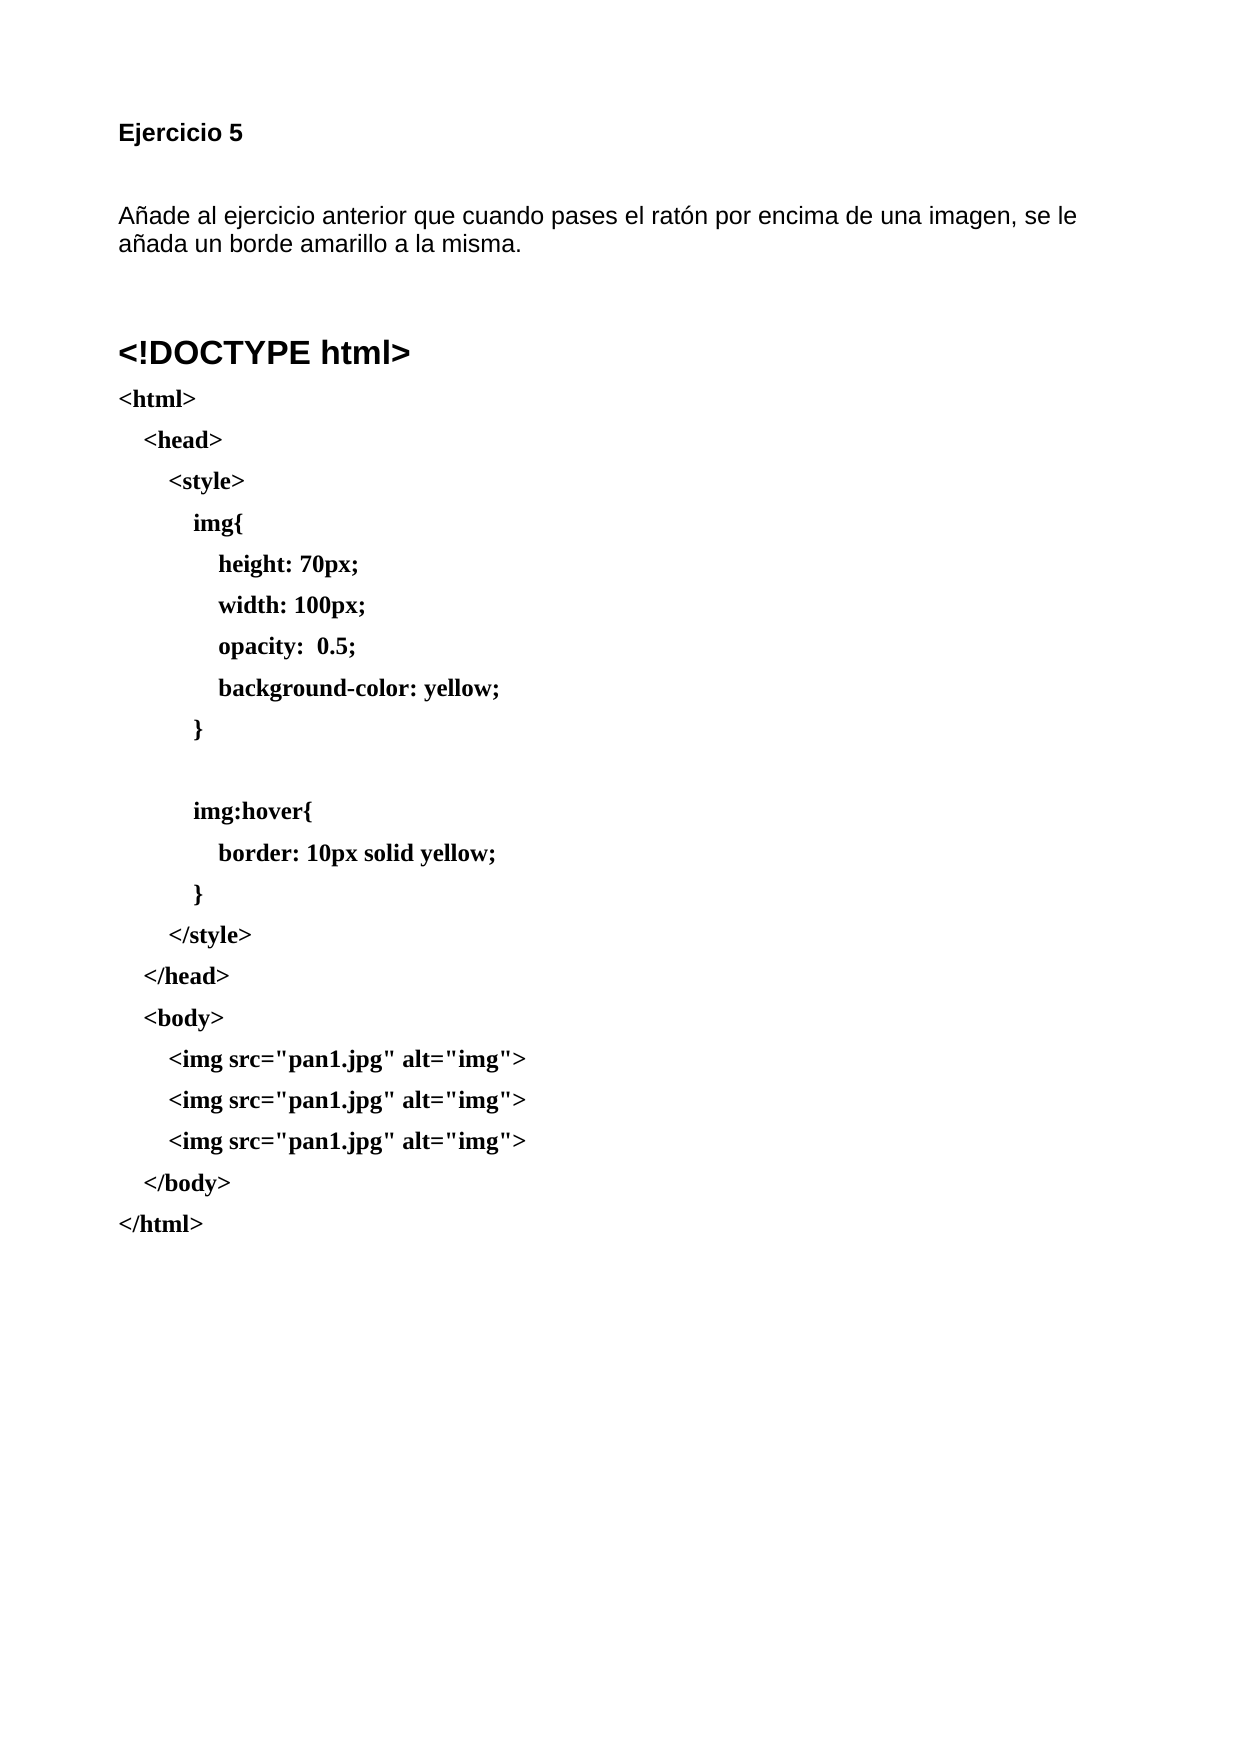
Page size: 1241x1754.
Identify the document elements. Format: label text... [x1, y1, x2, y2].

text <img src="pan1.jpg" alt="img"> [118, 1126, 1122, 1155]
text </style> [118, 920, 1122, 949]
text Ejercicio 5 [118, 118, 1122, 147]
text } [118, 714, 1122, 743]
subtitle <!DOCTYPE html> [118, 333, 1122, 371]
text } [118, 879, 1122, 908]
text height: 70px; [118, 549, 1122, 578]
text </html> [118, 1209, 1122, 1238]
text img:hover{ [118, 796, 1122, 825]
text <head> [118, 425, 1122, 454]
text Añade al ejercicio anterior que cuando pases el ratón por encima de una imagen, se le añada un borde amarillo a la misma. [118, 201, 1122, 258]
text border: 10px solid yellow; [118, 838, 1122, 866]
text <style> [118, 466, 1122, 495]
text </head> [118, 961, 1122, 990]
text </body> [118, 1168, 1122, 1196]
text img{ [118, 508, 1122, 536]
text <img src="pan1.jpg" alt="img"> [118, 1044, 1122, 1073]
text <body> [118, 1003, 1122, 1031]
text width: 100px; [118, 590, 1122, 619]
text <img src="pan1.jpg" alt="img"> [118, 1085, 1122, 1114]
text <html> [118, 384, 1122, 413]
text background-color: yellow; [118, 673, 1122, 701]
text opacity: 0.5; [118, 631, 1122, 660]
